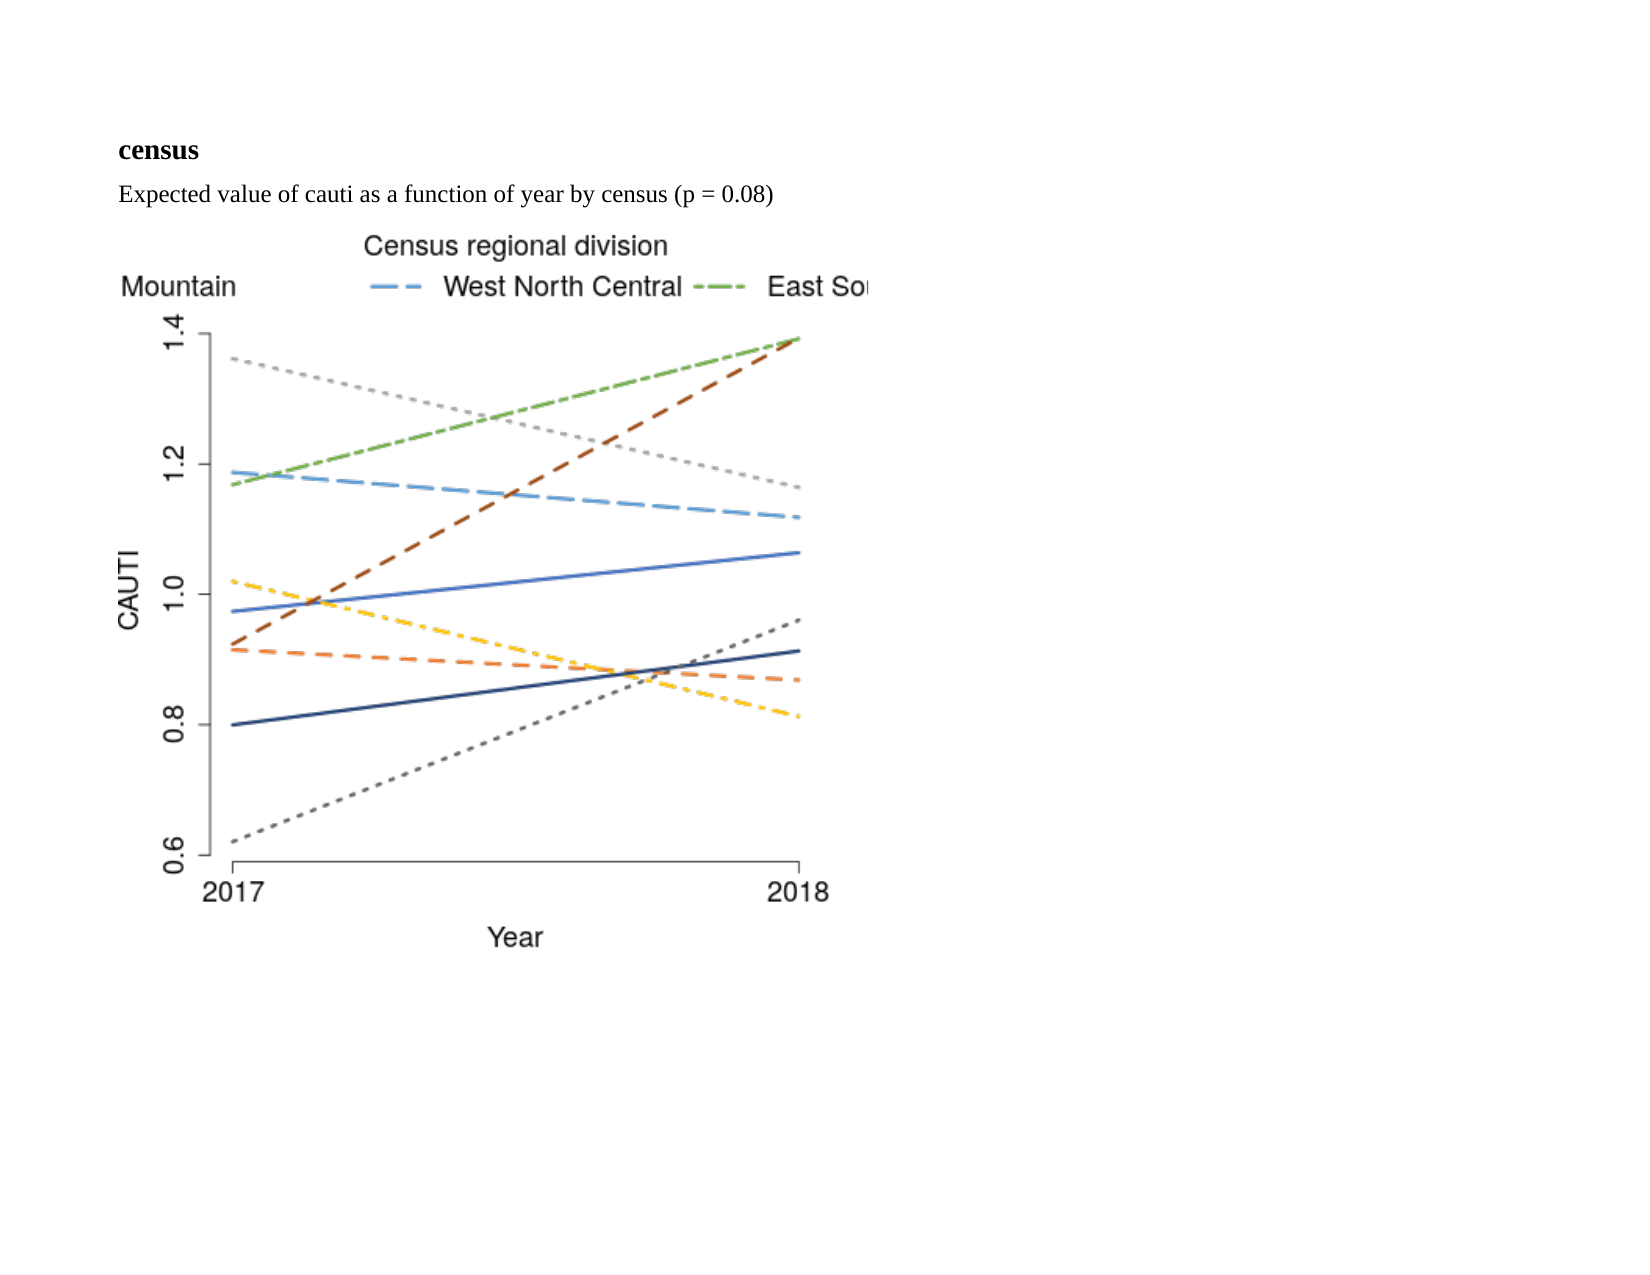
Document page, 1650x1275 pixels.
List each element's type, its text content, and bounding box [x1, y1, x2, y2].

text Expected value of cauti as a function of year by census (p = 0.08) [118, 179, 1532, 207]
subtitle census [118, 133, 1532, 166]
picture [118, 226, 869, 977]
